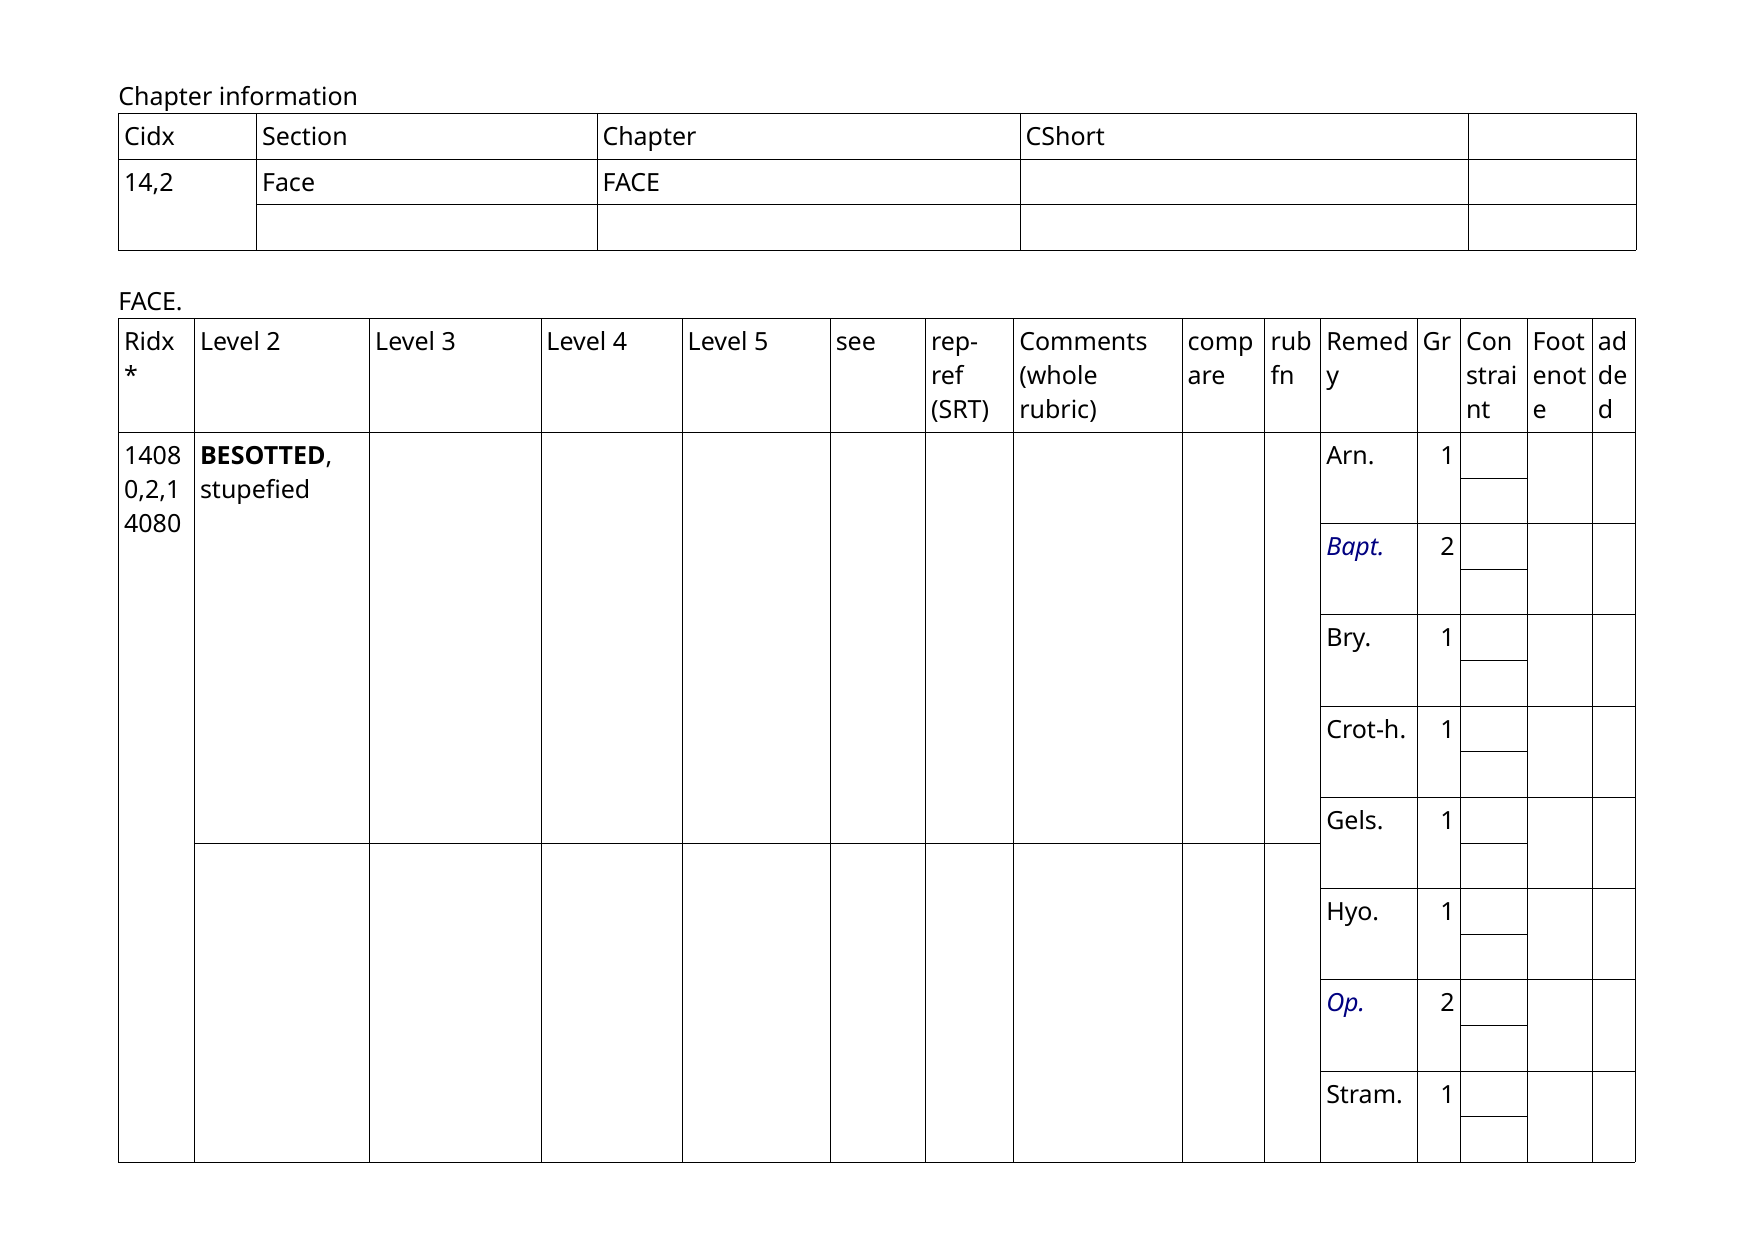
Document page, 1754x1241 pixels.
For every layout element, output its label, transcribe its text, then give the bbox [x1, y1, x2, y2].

table_header compare [1183, 319, 1264, 432]
table_cell [1014, 433, 1182, 842]
table_cell [1528, 707, 1592, 797]
table_cell [1021, 205, 1468, 250]
table_cell [1461, 661, 1527, 706]
table_cell 1 [1418, 798, 1460, 888]
table_cell [1593, 1072, 1635, 1162]
table_cell [1528, 980, 1592, 1071]
table_cell [1461, 935, 1527, 979]
table_cell [1528, 615, 1592, 706]
table_cell 14080,2,14080 [119, 433, 194, 1162]
table_cell [1021, 160, 1468, 204]
table_cell [1461, 570, 1527, 614]
table_header Gr [1418, 319, 1460, 432]
table_cell [1461, 1026, 1527, 1071]
table_header Level 2 [195, 319, 369, 432]
table_cell 1 [1418, 615, 1460, 706]
table_cell [1593, 615, 1635, 706]
table_cell [683, 844, 830, 1162]
table_cell Bapt. [1321, 524, 1417, 614]
table_cell [370, 844, 541, 1162]
table_cell 1 [1418, 707, 1460, 797]
table_header rep-ref (SRT) [926, 319, 1013, 432]
table_header rub fn [1265, 319, 1320, 432]
table_cell FACE [598, 160, 1020, 204]
table_cell [598, 205, 1020, 250]
table_cell [1183, 433, 1264, 842]
table_header Level 4 [542, 319, 682, 432]
table_cell [1593, 433, 1635, 523]
table_header CShort [1021, 114, 1468, 158]
text FACE. [118, 284, 1636, 318]
text Chapter information [118, 79, 1636, 113]
table_header see [831, 319, 925, 432]
table_cell [1528, 524, 1592, 614]
table_cell Hyo. [1321, 889, 1417, 979]
table_cell [542, 844, 682, 1162]
table_cell [195, 844, 369, 1162]
table_cell [1461, 1117, 1527, 1162]
table_cell [1593, 889, 1635, 979]
table_cell [1461, 1072, 1527, 1116]
table_cell 14,2 [119, 160, 256, 250]
table_cell [1461, 752, 1527, 797]
table_cell [1265, 844, 1320, 1162]
table_cell [1528, 1072, 1592, 1162]
table_cell 1 [1418, 889, 1460, 979]
table_cell [1014, 844, 1182, 1162]
table_header Remedy [1321, 319, 1417, 432]
table_header Level 5 [683, 319, 830, 432]
table_cell [1461, 479, 1527, 523]
table_cell Crot-h. [1321, 707, 1417, 797]
table_cell Op. [1321, 980, 1417, 1071]
table_cell [1265, 433, 1320, 842]
table_cell [1593, 798, 1635, 888]
table_cell 1 [1418, 1072, 1460, 1162]
table_header Constraint [1461, 319, 1527, 432]
table_cell 2 [1418, 980, 1460, 1071]
table_cell [1593, 707, 1635, 797]
table_cell [1461, 524, 1527, 569]
table_cell [1528, 433, 1592, 523]
table_cell Gels. [1321, 798, 1417, 888]
table_cell [1528, 798, 1592, 888]
table_cell [1461, 889, 1527, 934]
table_cell [926, 844, 1013, 1162]
table_header Chapter [598, 114, 1020, 158]
table_cell 1 [1418, 433, 1460, 523]
table_cell Stram. [1321, 1072, 1417, 1162]
table_cell [1461, 707, 1527, 751]
table_cell [1469, 160, 1636, 204]
table_header Level 3 [370, 319, 541, 432]
table_cell [1593, 524, 1635, 614]
table_cell [1461, 615, 1527, 660]
table_cell [1461, 980, 1527, 1025]
table_cell 2 [1418, 524, 1460, 614]
table_header Section [257, 114, 597, 158]
table_cell [831, 433, 925, 842]
table_header Footenote [1528, 319, 1592, 432]
table_cell [1593, 980, 1635, 1071]
table_cell [1461, 798, 1527, 842]
table_cell [1183, 844, 1264, 1162]
table_cell [1528, 889, 1592, 979]
table_header added [1593, 319, 1635, 432]
table_header Ridx* [119, 319, 194, 432]
table_header [1469, 114, 1636, 158]
table_cell Face [257, 160, 597, 204]
table_cell Bry. [1321, 615, 1417, 706]
table_cell [370, 433, 541, 842]
table_header Cidx [119, 114, 256, 158]
table_cell [542, 433, 682, 842]
table_cell [1461, 433, 1527, 477]
table_cell [831, 844, 925, 1162]
table_cell [683, 433, 830, 842]
table_cell Arn. [1321, 433, 1417, 523]
table_cell [1469, 205, 1636, 250]
table_cell [257, 205, 597, 250]
table_cell [1461, 844, 1527, 888]
table_cell [926, 433, 1013, 842]
table_cell besotted, stupefied [195, 433, 369, 842]
table_header Comments (whole rubric) [1014, 319, 1182, 432]
